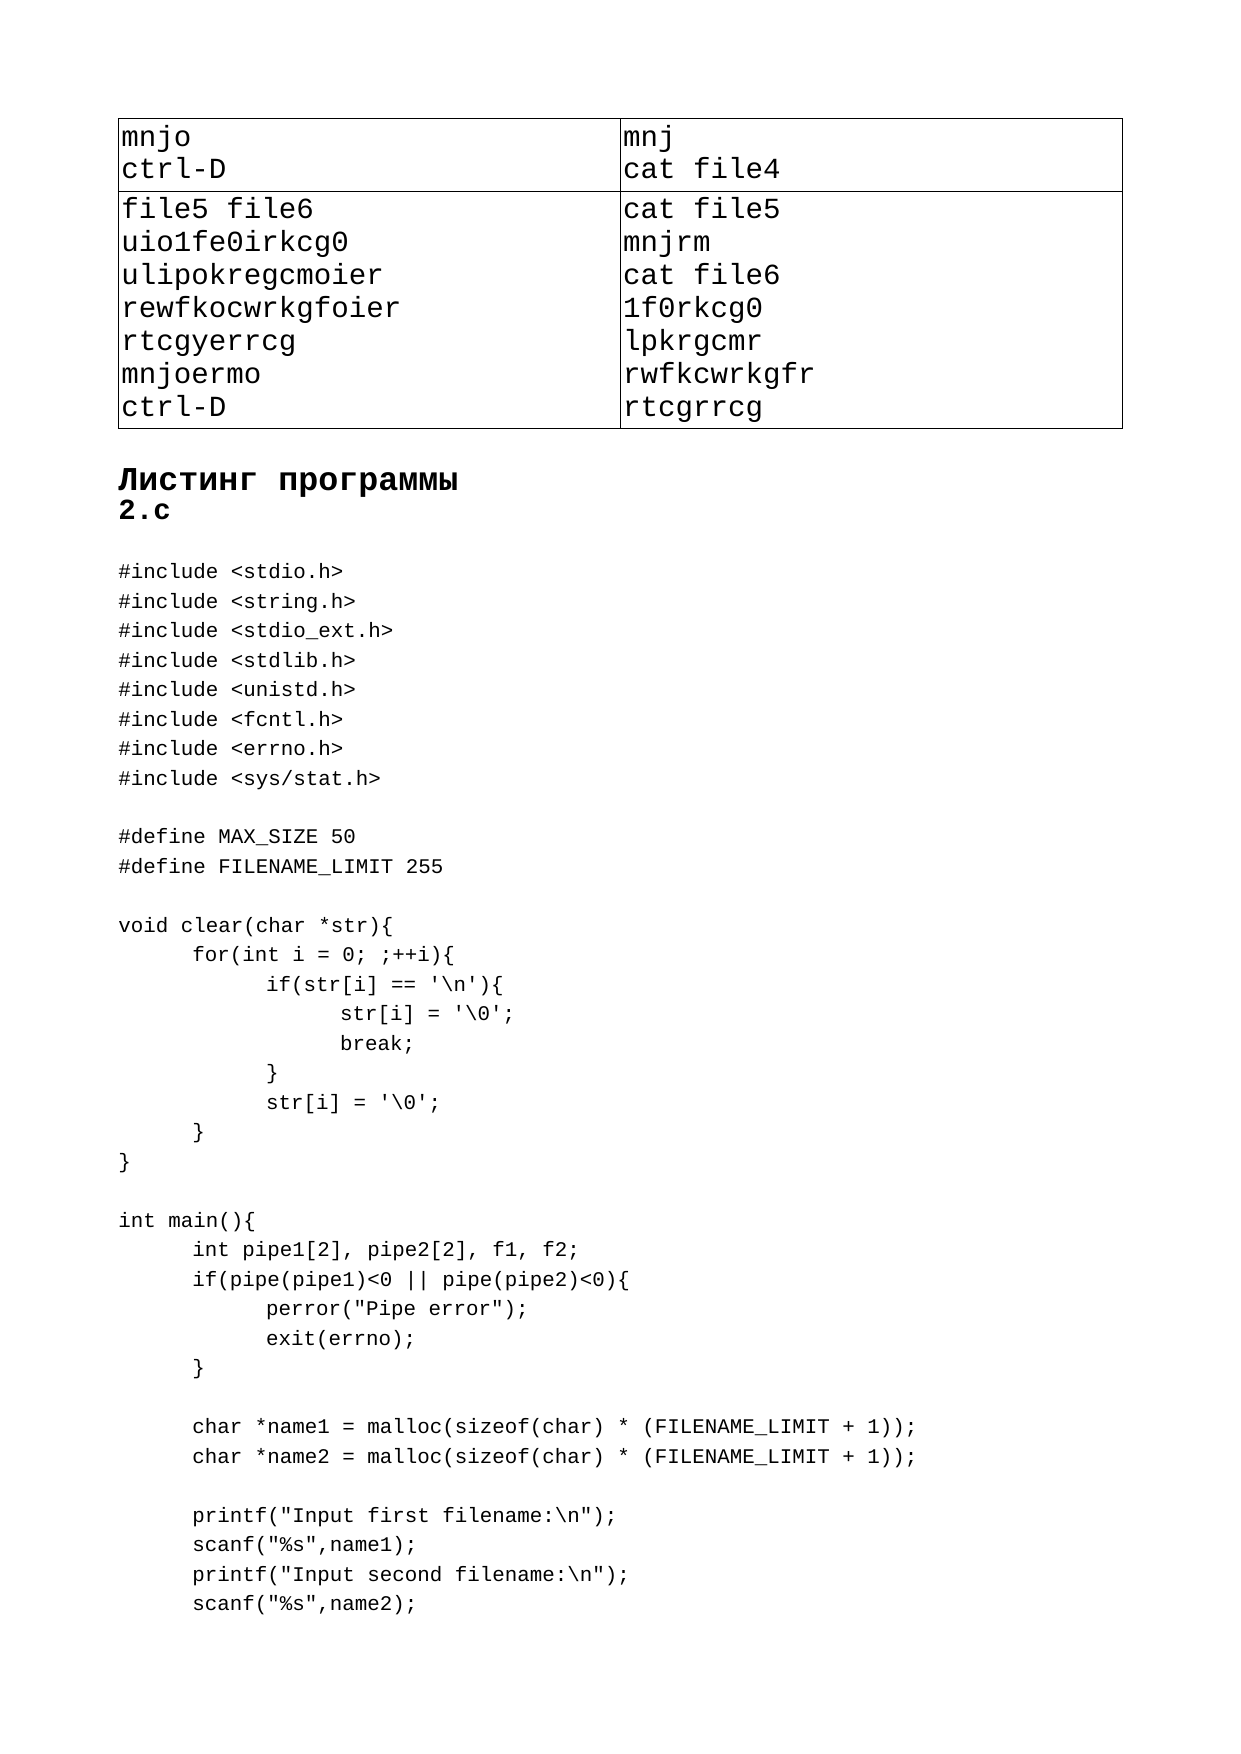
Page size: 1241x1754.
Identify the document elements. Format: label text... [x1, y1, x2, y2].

text scanf("%s",name2); [118, 1587, 1122, 1616]
text int pipe1[2], pipe2[2], f1, f2; [118, 1233, 1122, 1263]
table_cell file5 file6 uio1fe0irkcg0 ulipokregcmoier rewfkocwrkgfoier rtcgyerrcg mnjoermo ctrl-D [119, 192, 620, 428]
text #include <stdlib.h> [118, 643, 1122, 673]
text #include <stdio_ext.h> [118, 614, 1122, 643]
table_cell mnj cat file4 [621, 119, 1122, 191]
table_cell mnjo ctrl-D [119, 119, 620, 191]
text for(int i = 0; ;++i){ [118, 938, 1122, 968]
text str[i] = '\0'; [118, 997, 1122, 1027]
text str[i] = '\0'; [118, 1086, 1122, 1115]
text #define FILENAME_LIMIT 255 [118, 850, 1122, 879]
text #include <errno.h> [118, 732, 1122, 761]
text perror("Pipe error"); [118, 1292, 1122, 1322]
text 2.c [118, 496, 1122, 526]
text if(pipe(pipe1)<0 || pipe(pipe2)<0){ [118, 1263, 1122, 1292]
text char *name1 = malloc(sizeof(char) * (FILENAME_LIMIT + 1)); [118, 1410, 1122, 1439]
text } [118, 1145, 1122, 1174]
text #include <string.h> [118, 584, 1122, 614]
text #include <sys/stat.h> [118, 761, 1122, 791]
text #include <stdio.h> [118, 555, 1122, 584]
text #include <unistd.h> [118, 673, 1122, 702]
text scanf("%s",name1); [118, 1528, 1122, 1557]
text } [118, 1056, 1122, 1086]
text Листинг программы [118, 467, 1122, 496]
text #define MAX_SIZE 50 [118, 820, 1122, 850]
text int main(){ [118, 1204, 1122, 1233]
text break; [118, 1027, 1122, 1056]
text #include <fcntl.h> [118, 702, 1122, 732]
text exit(errno); [118, 1322, 1122, 1351]
text char *name2 = malloc(sizeof(char) * (FILENAME_LIMIT + 1)); [118, 1439, 1122, 1469]
text } [118, 1115, 1122, 1145]
text } [118, 1351, 1122, 1381]
text printf("Input first filename:\n"); [118, 1498, 1122, 1528]
text if(str[i] == '\n'){ [118, 968, 1122, 997]
text printf("Input second filename:\n"); [118, 1557, 1122, 1587]
text void clear(char *str){ [118, 909, 1122, 938]
table_cell cat file5 mnjrm cat file6 1f0rkcg0 lpkrgcmr rwfkcwrkgfr rtcgrrcg [621, 192, 1122, 428]
